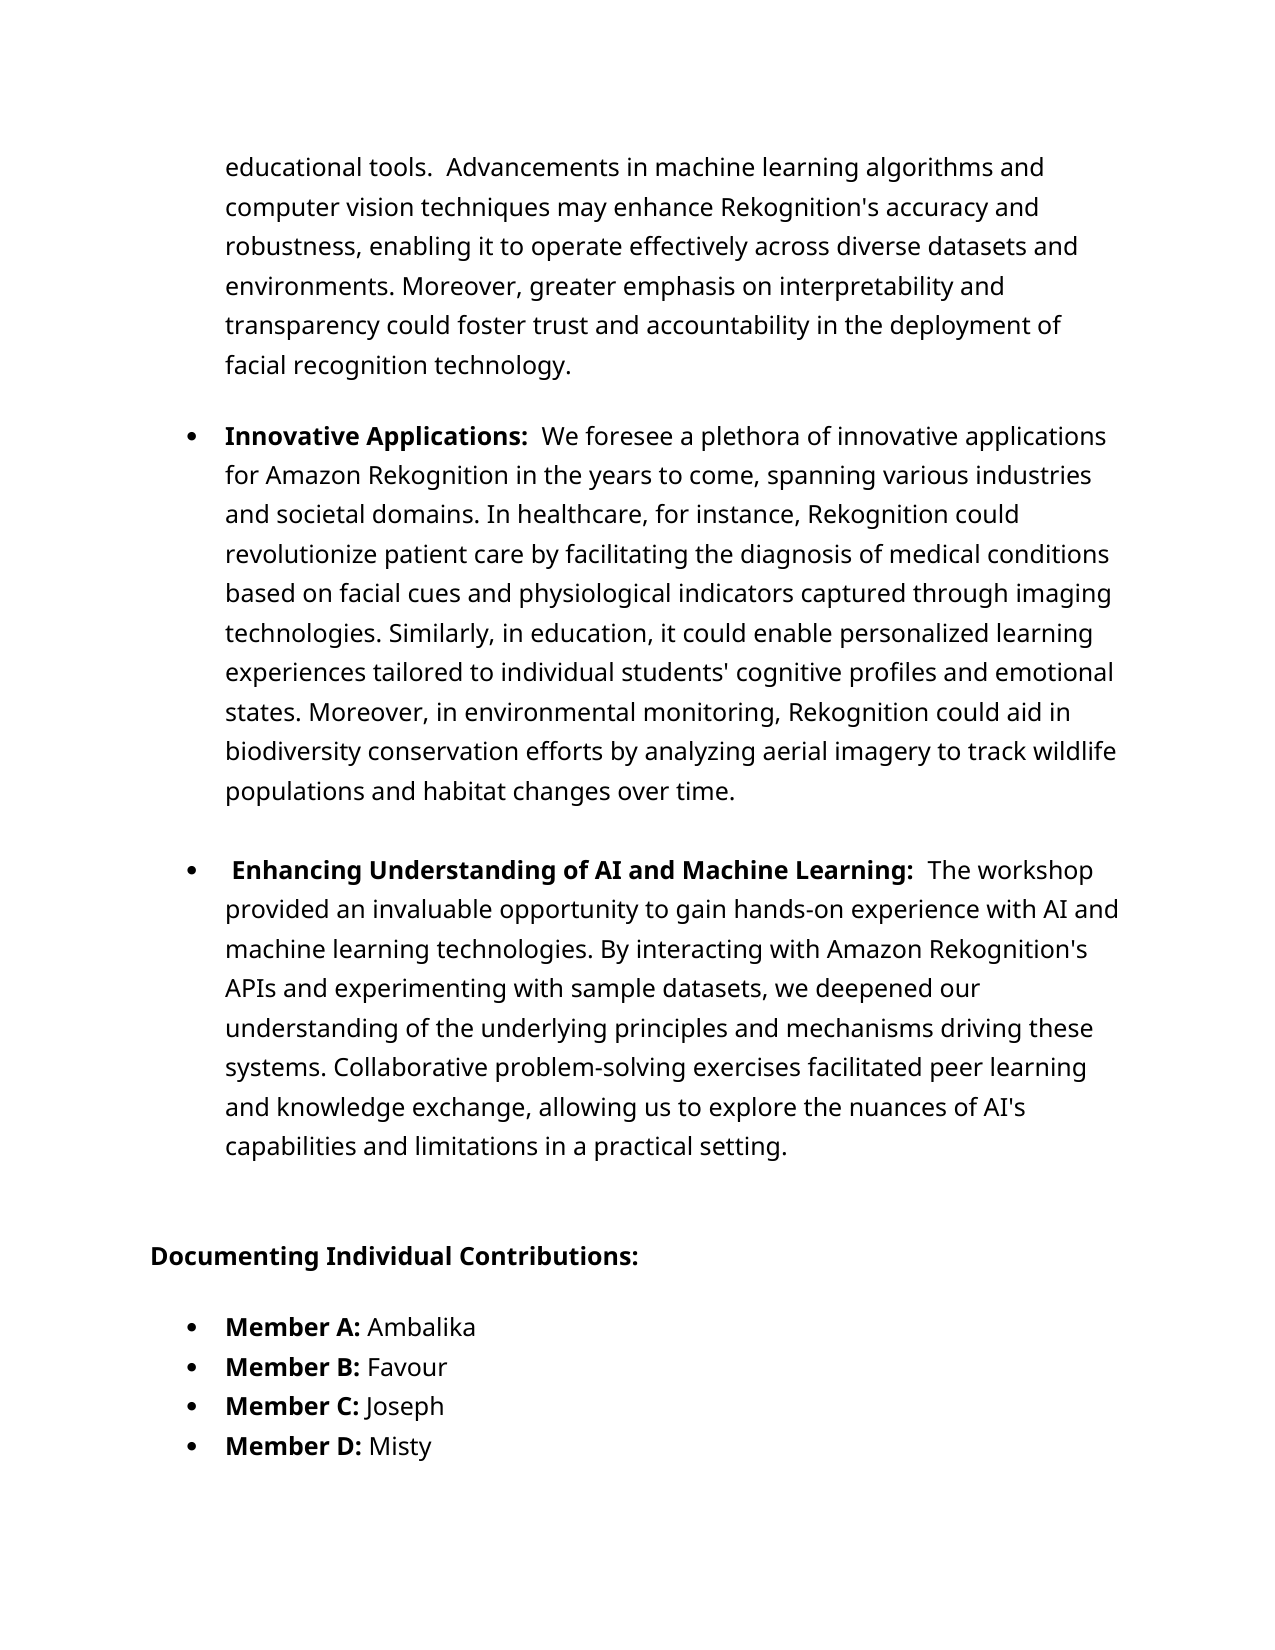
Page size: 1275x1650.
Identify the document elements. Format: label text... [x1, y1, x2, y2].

text Documenting Individual Contributions: [150, 1239, 1125, 1273]
list Enhancing Understanding of AI and Machine Learning: The workshop provided an invaluable opportunity to gain hands-on experience with AI and machine learning technologies. By interacting with Amazon Rekognition's APIs and experimenting with sample datasets, we deepened our understanding of the underlying principles and mechanisms driving these systems. Collaborative problem-solving exercises facilitated peer learning and knowledge exchange, allowing us to explore the nuances of AI's capabilities and limitations in a practical setting. [187, 852, 1125, 1163]
list Member C: Joseph [187, 1389, 1125, 1423]
list Member A: Ambalika [187, 1310, 1125, 1344]
list Member D: Misty [187, 1428, 1125, 1462]
list Innovative Applications: We foresee a plethora of innovative applications for Amazon Rekognition in the years to come, spanning various industries and societal domains. In healthcare, for instance, Rekognition could revolutionize patient care by facilitating the diagnosis of medical conditions based on facial cues and physiological indicators captured through imaging technologies. Similarly, in education, it could enable personalized learning experiences tailored to individual students' cognitive profiles and emotional states. Moreover, in environmental monitoring, Rekognition could aid in biodiversity conservation efforts by analyzing aerial imagery to track wildlife populations and habitat changes over time. [187, 418, 1125, 807]
list educational tools. Advancements in machine learning algorithms and computer vision techniques may enhance Rekognition's accuracy and robustness, enabling it to operate effectively across diverse datasets and environments. Moreover, greater emphasis on interpretability and transparency could foster trust and accountability in the deployment of facial recognition technology. [187, 150, 1125, 381]
list Member B: Favour [187, 1349, 1125, 1383]
